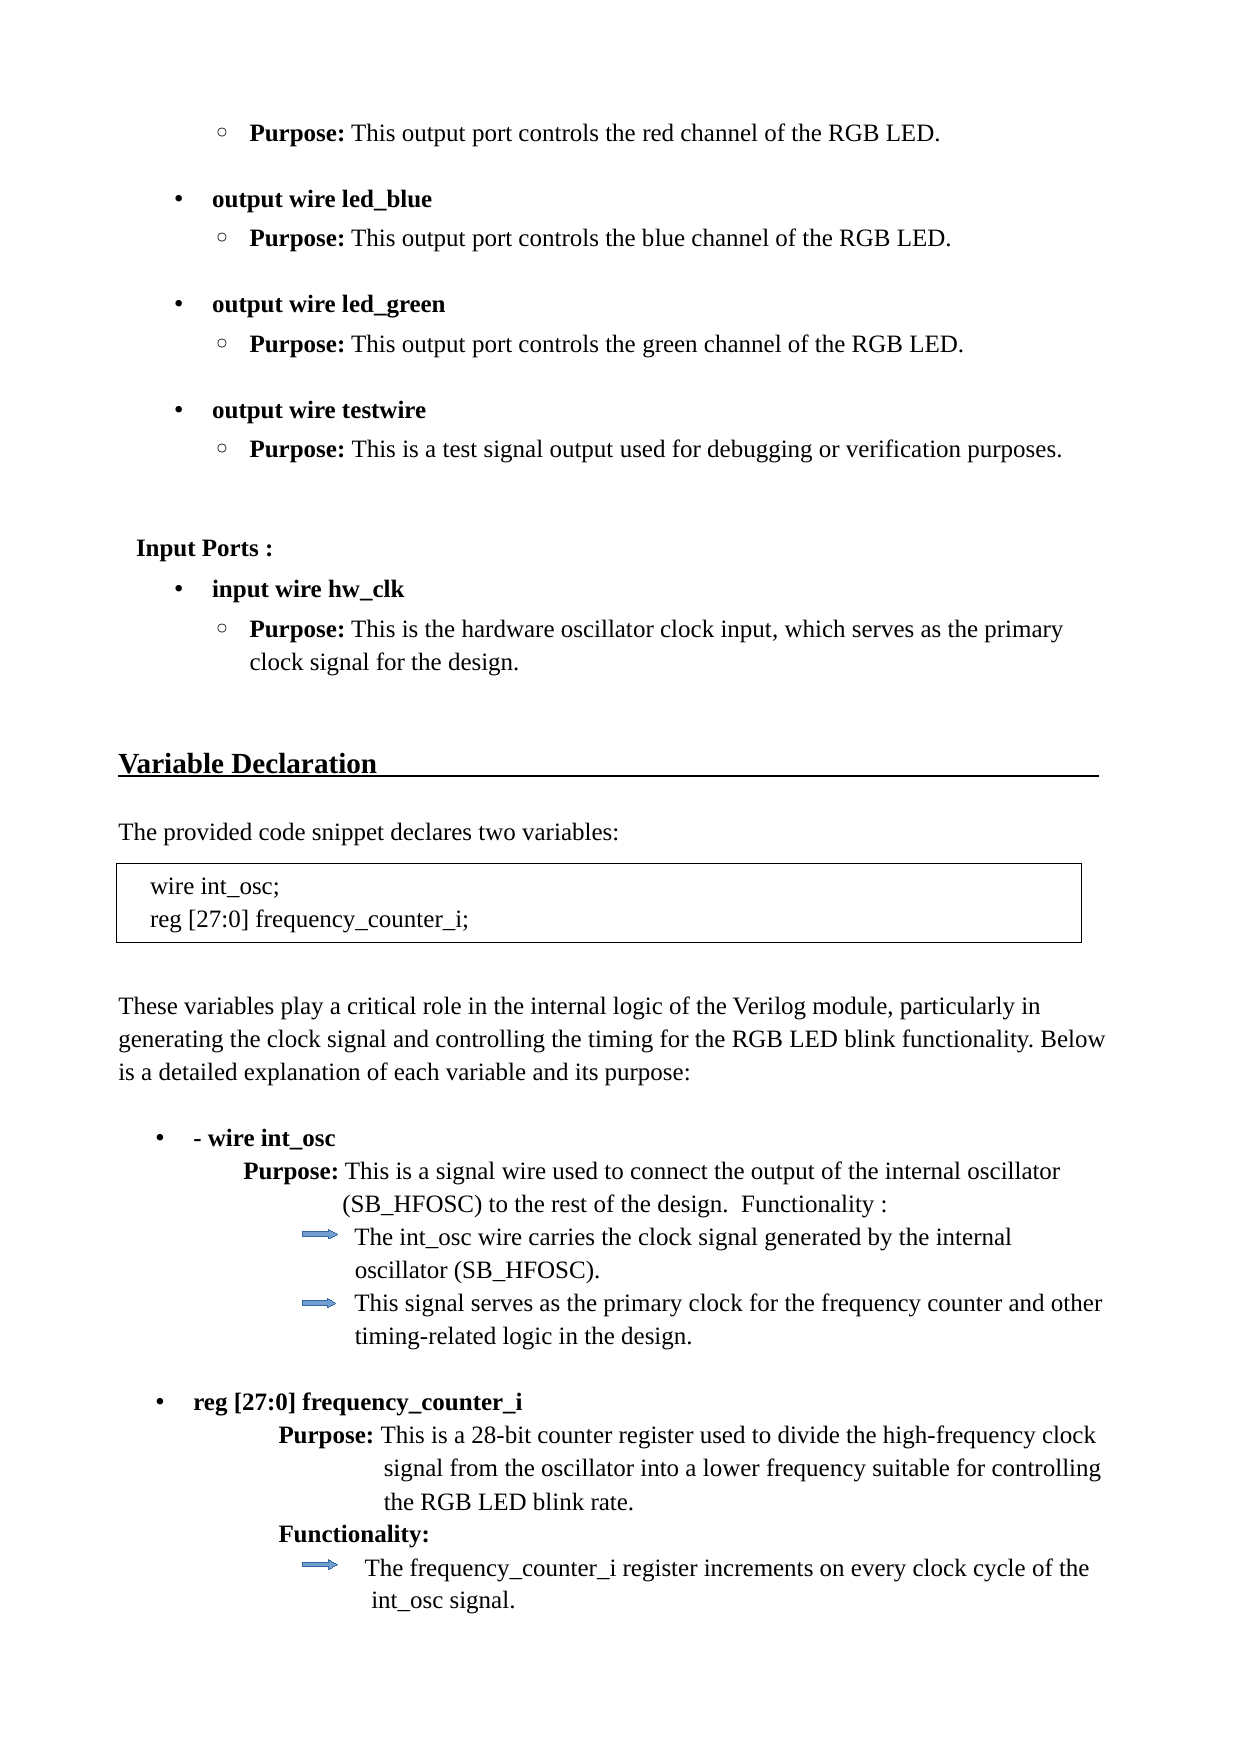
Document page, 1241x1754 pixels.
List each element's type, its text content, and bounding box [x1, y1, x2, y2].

list The int_osc wire carries the clock signal generated by the internal oscillator (SB_HFOSC). [231, 1222, 1122, 1284]
list output wire testwire [174, 395, 1122, 423]
list Purpose: This is a signal wire used to connect the output of the internal oscillator (SB_HFOSC) to the rest of the design. Functionality : [193, 1156, 1122, 1218]
list Purpose: This output port controls the red channel of the RGB LED. [212, 118, 1122, 147]
text Functionality: [118, 1519, 1122, 1548]
list Purpose: This is the hardware oscillator clock input, which serves as the primary clock signal for the design. [212, 614, 1122, 676]
subtitle Input Ports : [100, 533, 1122, 562]
list reg [27:0] frequency_counter_i [156, 1387, 1122, 1416]
list reg [27:0] frequency_counter_i; [125, 904, 1073, 933]
list Purpose: This output port controls the green channel of the RGB LED. [212, 329, 1122, 357]
text The frequency_counter_i register increments on every clock cycle of the int_osc signal. [118, 1553, 1122, 1614]
text Variable Declaration [118, 746, 1122, 779]
list wire int_osc; [125, 871, 1073, 900]
list output wire led_blue [174, 184, 1122, 213]
list output wire led_green [174, 289, 1122, 318]
list input wire hw_clk [174, 574, 1122, 603]
list Purpose: This output port controls the blue channel of the RGB LED. [212, 223, 1122, 252]
text The provided code snippet declares two variables: [118, 817, 1122, 846]
list Purpose: This is a test signal output used for debugging or verification purposes. [212, 434, 1122, 463]
list This signal serves as the primary clock for the frequency counter and other timing-related logic in the design. [231, 1288, 1122, 1350]
text Purpose: This is a 28-bit counter register used to divide the high-frequency clock signal from the oscillator into a lower frequency suitable for controlling the RGB LED blink rate. [118, 1421, 1122, 1515]
list - wire int_osc [156, 1123, 1122, 1152]
text These variables play a critical role in the internal logic of the Verilog module, particularly in generating the clock signal and controlling the timing for the RGB LED blink functionality. Below is a detailed explanation of each variable and its purpose: [118, 991, 1122, 1086]
